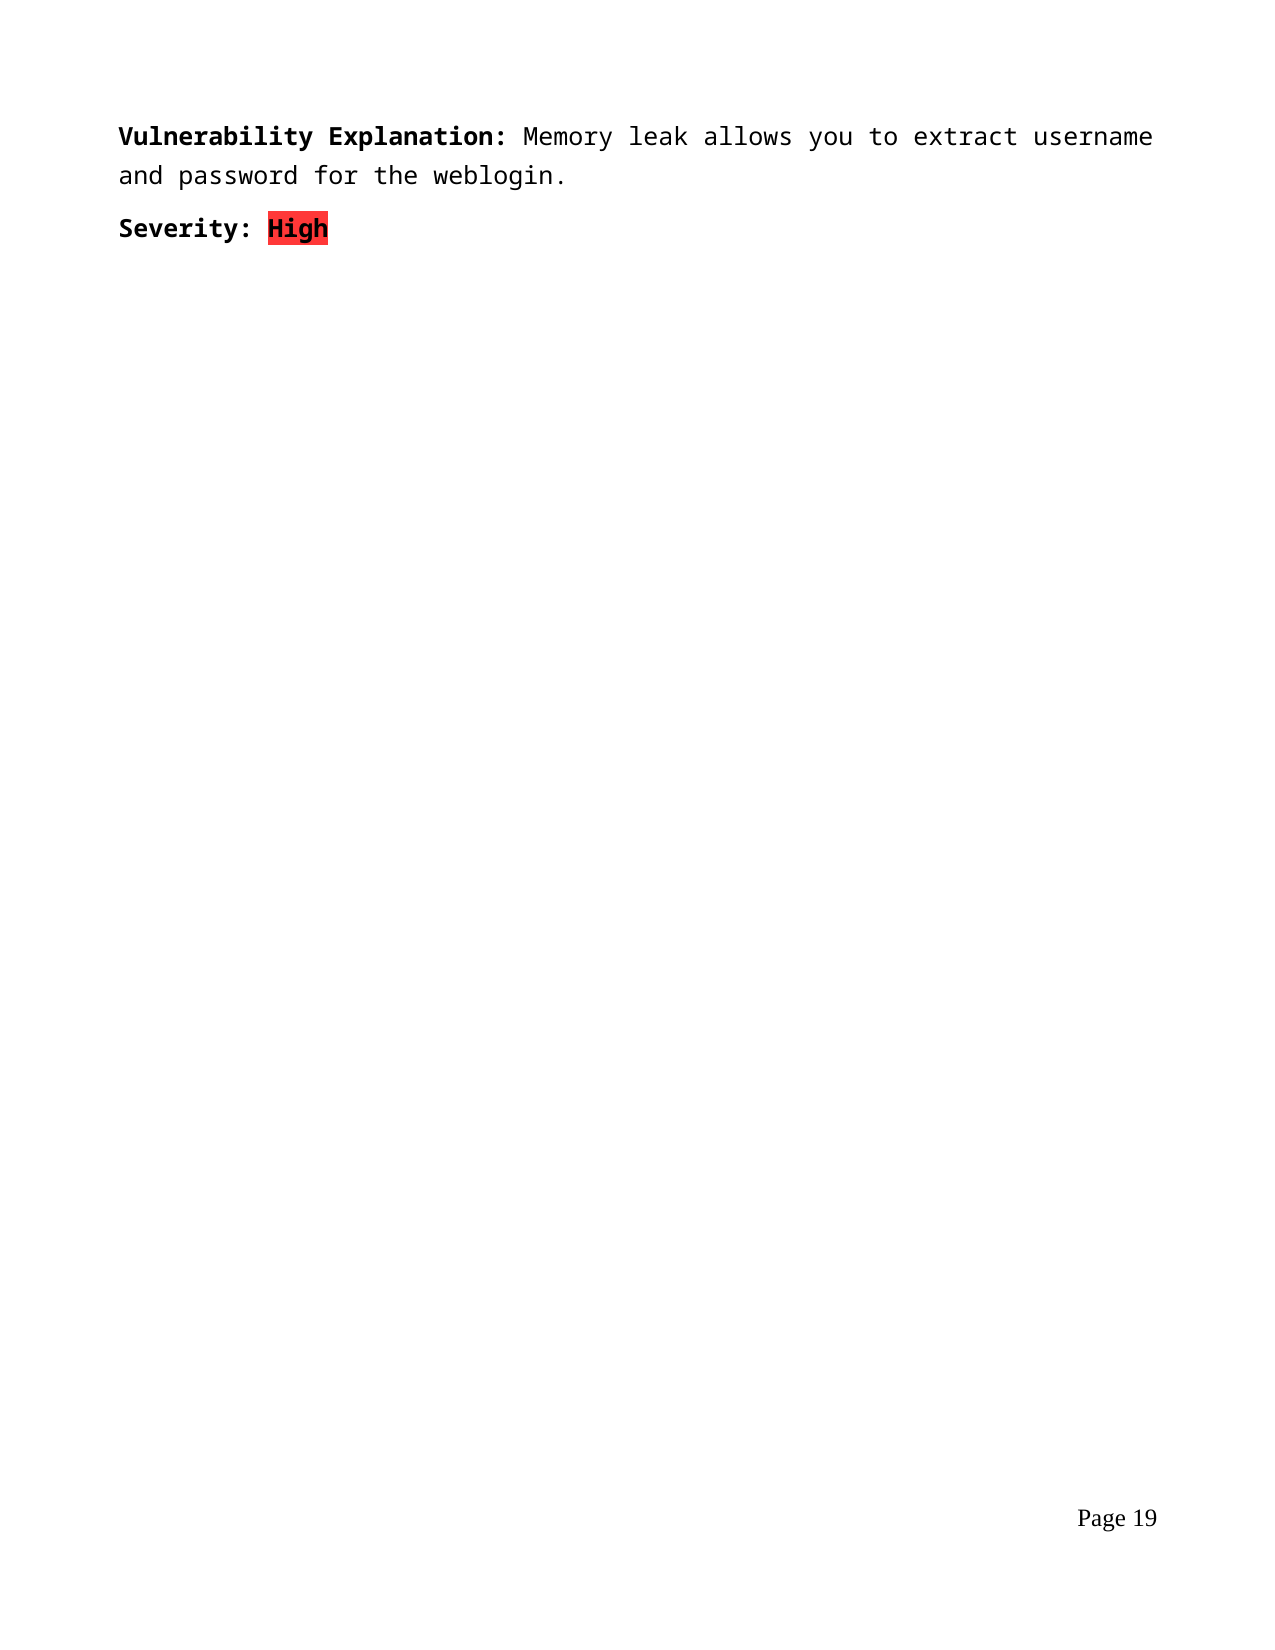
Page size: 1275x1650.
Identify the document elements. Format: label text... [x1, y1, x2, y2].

text Vulnerability Explanation: Memory leak allows you to extract username and password for the weblogin. [118, 118, 1157, 191]
text Severity: High [118, 211, 1157, 245]
